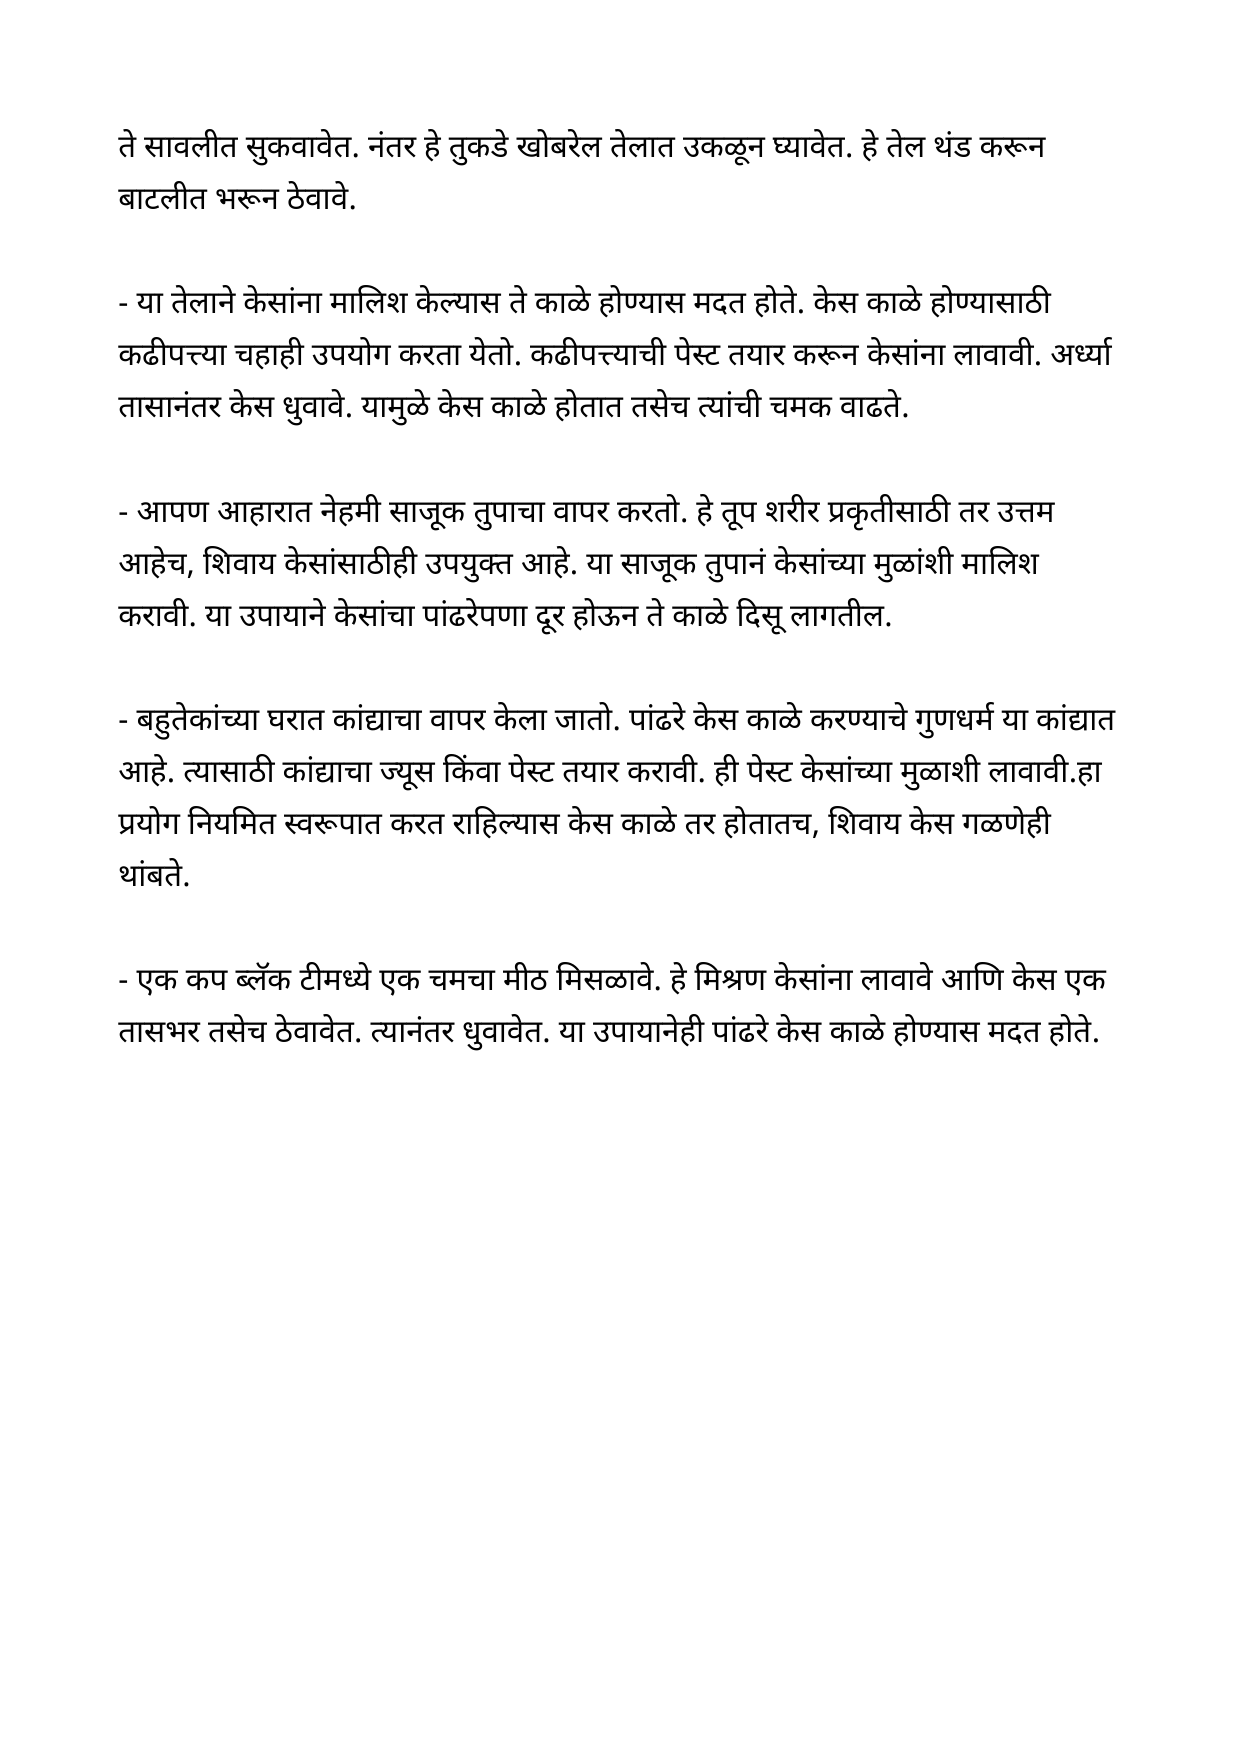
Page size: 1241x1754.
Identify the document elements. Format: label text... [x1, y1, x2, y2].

text ते सावलीत सुकवावेत. नंतर हे तुकडे खोबरेल तेलात उकळून घ्यावेत. हे तेल थंड करून बाटलीत भरून ठेवावे. - या तेलाने केसांना मालिश केल्यास ते काळे होण्यास मदत होते. केस काळे होण्यासाठी कढीपत्त्या चहाही उपयोग करता येतो. कढीपत्त्याची पेस्ट तयार करून केसांना लावावी. अर्ध्या तासानंतर केस धुवावे. यामुळे केस काळे होतात तसेच त्यांची चमक वाढते. - आपण आहारात नेहमी साजूक तुपाचा वापर करतो. हे तूप शरीर प्रकृतीसाठी तर उत्तम आहेच, शिवाय केसांसाठीही उपयुक्‍त आहे. या साजूक तुपानं केसांच्या मुळांशी मालिश करावी. या उपायाने केसांचा पांढरेपणा दूर होऊन ते काळे दिसू लागतील. - बहुतेकांच्या घरात कांद्याचा वापर केला जातो. पांढरे केस काळे करण्याचे गुणधर्म या कांद्यात आहे. त्यासाठी कांद्याचा ज्यूस किंवा पेस्ट तयार करावी. ही पेस्ट केसांच्या मुळाशी लावावी.हा प्रयोग नियमित स्वरूपात करत राहिल्यास केस काळे तर होतातच, शिवाय केस गळणेही थांबते. - एक कप ब्लॅक टीमध्ये एक चमचा मीठ मिसळावे. हे मिश्रण केसांना लावावे आणि केस एक तासभर तसेच ठेवावेत. त्यानंतर धुवावेत. या उपायानेही पांढरे केस काळे होण्यास मदत होते. [118, 118, 1122, 1160]
